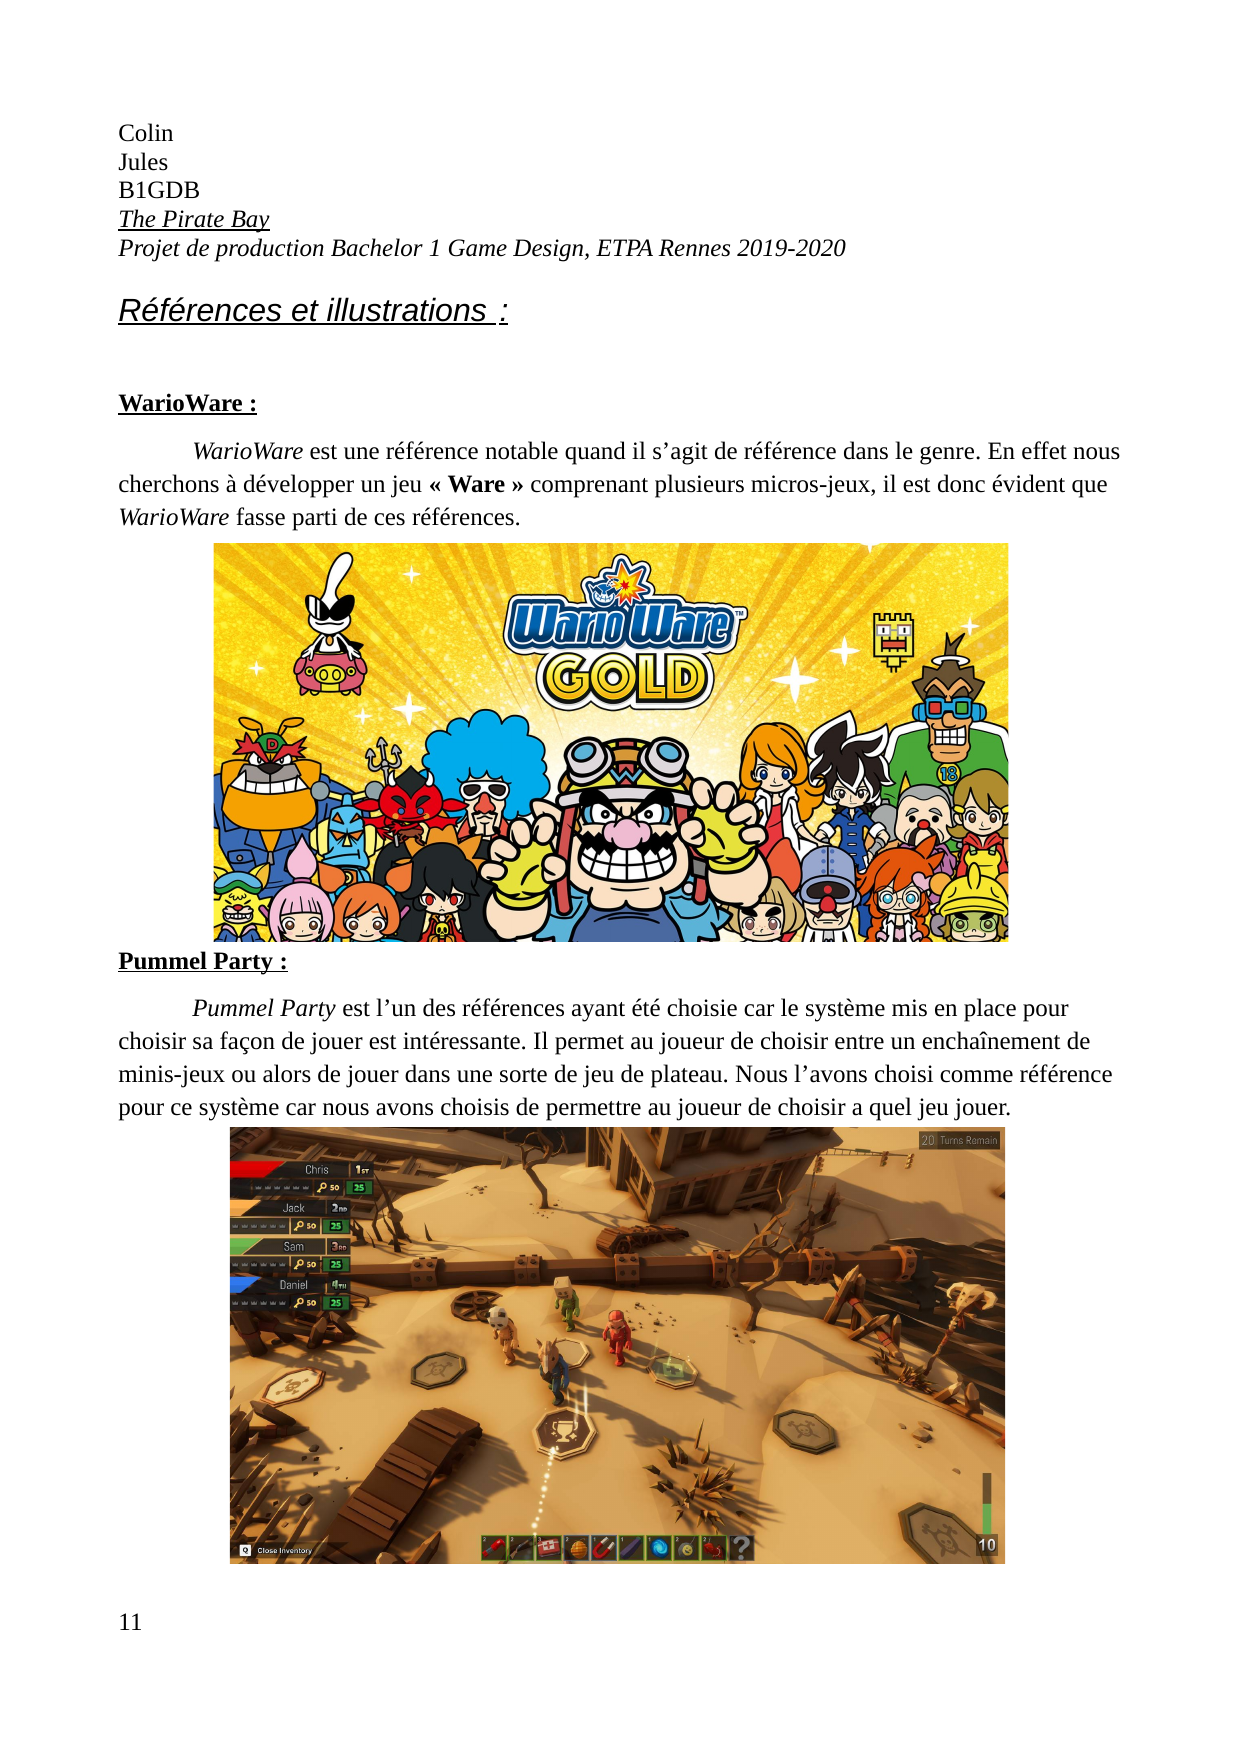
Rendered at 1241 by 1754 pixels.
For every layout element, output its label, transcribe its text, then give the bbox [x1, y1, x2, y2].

subtitle Références et illustrations : [118, 291, 1122, 328]
text Pummel Party : [118, 549, 1122, 974]
text WarioWare est une référence notable quand il s’agit de référence dans le genre. En effet nous cherchons à développer un jeu « Ware » comprenant plusieurs micros-jeux, il est donc évident que WarioWare fasse parti de ces références. [118, 436, 1122, 531]
picture [229, 1127, 1006, 1564]
picture [213, 543, 1009, 942]
text WarioWare : [118, 388, 1122, 417]
text Pummel Party est l’un des références ayant été choisie car le système mis en place pour choisir sa façon de jouer est intéressante. Il permet au joueur de choisir entre un enchaînement de minis-jeux ou alors de jouer dans une sorte de jeu de plateau. Nous l’avons choisi comme référence pour ce système car nous avons choisis de permettre au joueur de choisir a quel jeu jouer. [118, 993, 1122, 1121]
